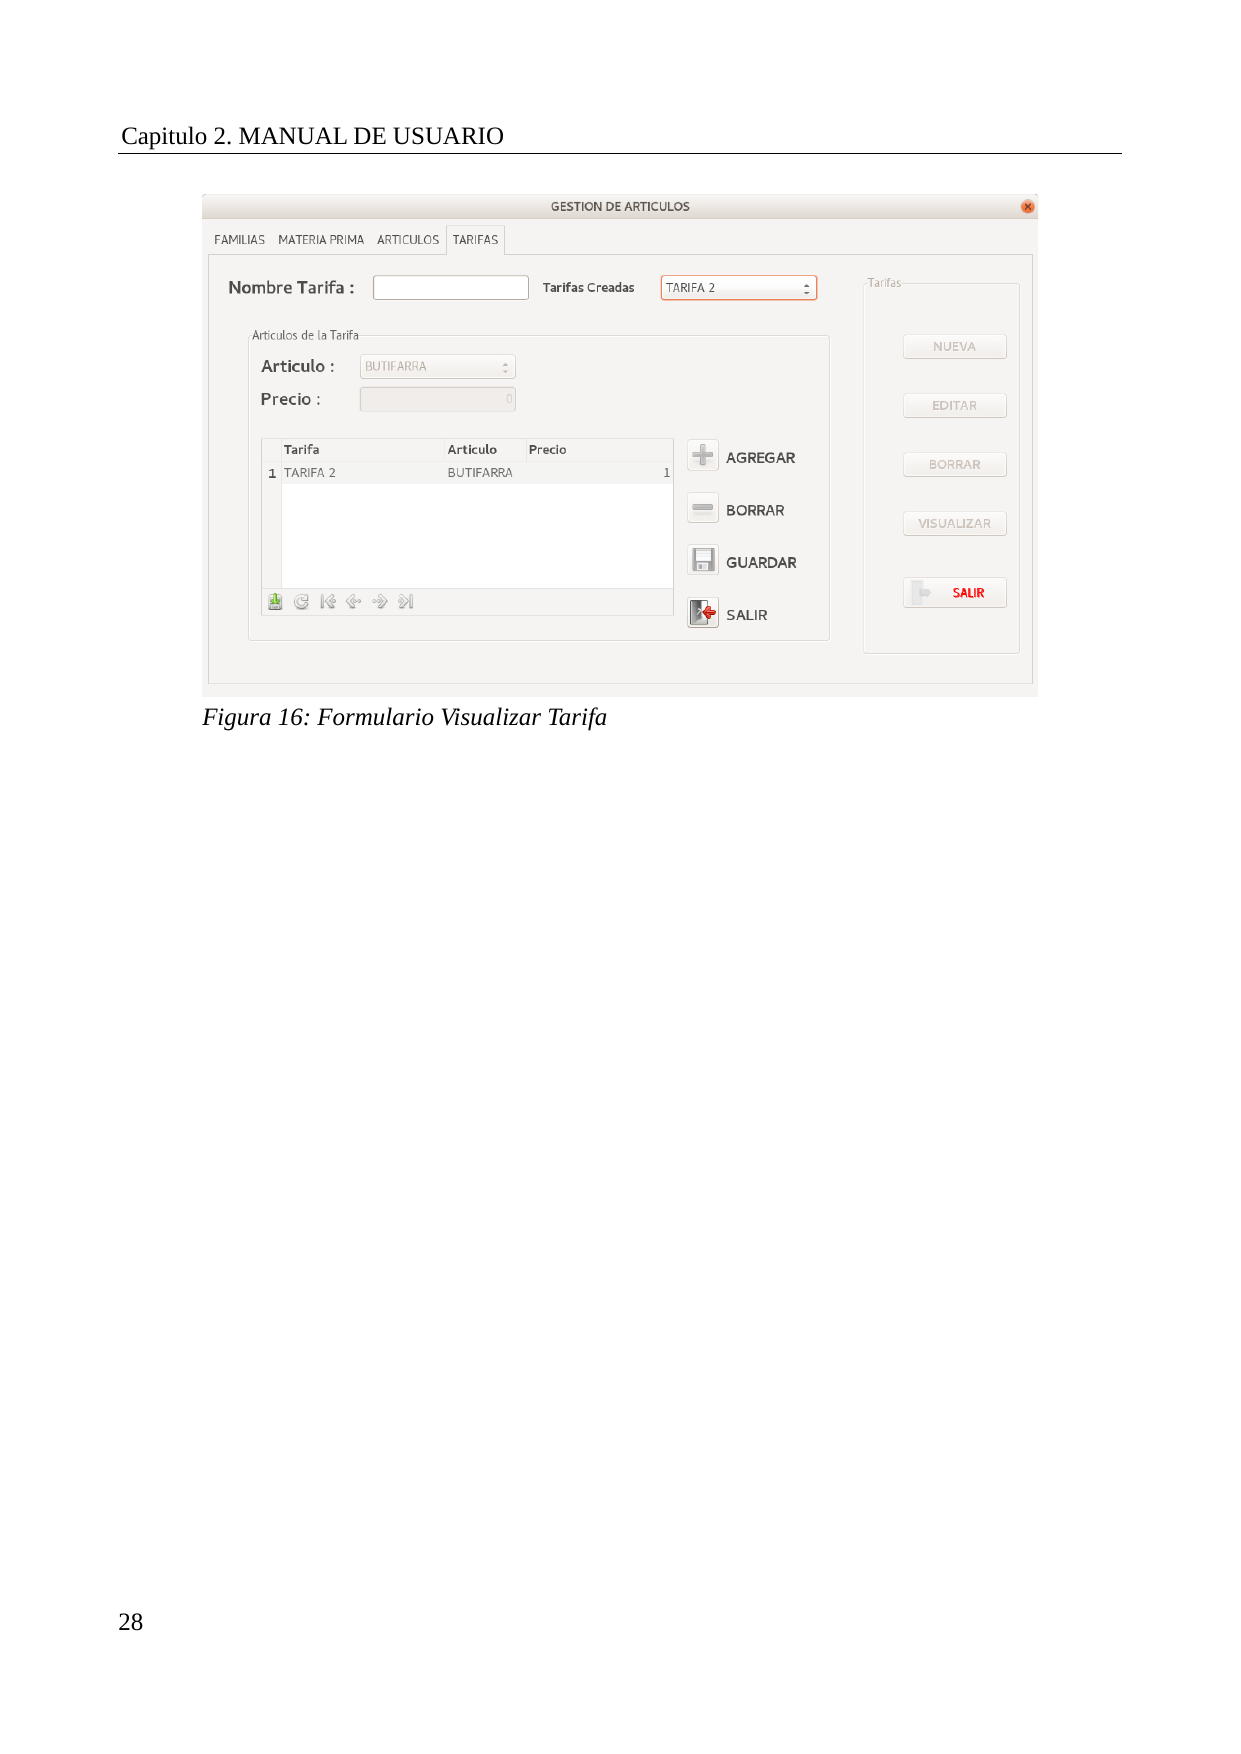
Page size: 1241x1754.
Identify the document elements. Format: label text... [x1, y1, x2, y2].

text Figura 16: Formulario Visualizar Tarifa [202, 697, 1038, 731]
picture [202, 194, 1039, 697]
